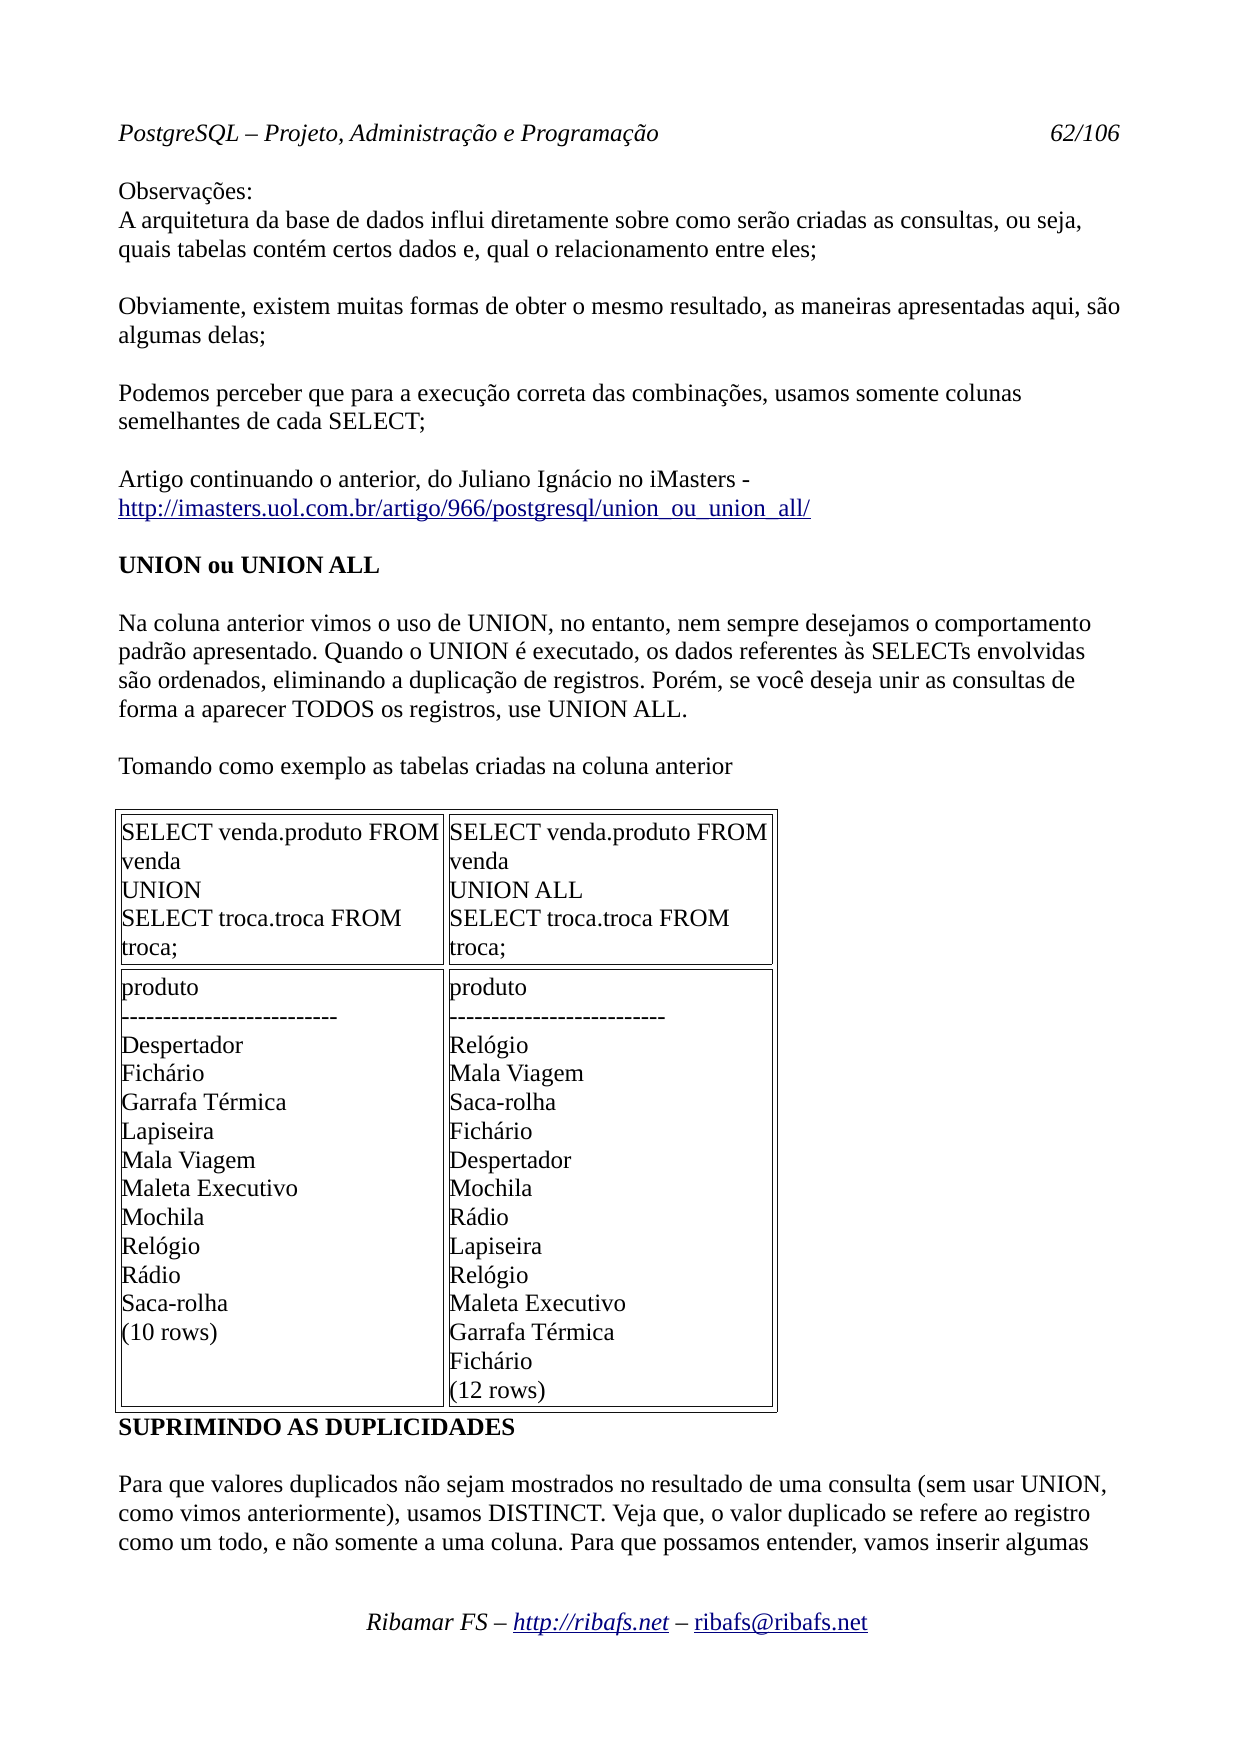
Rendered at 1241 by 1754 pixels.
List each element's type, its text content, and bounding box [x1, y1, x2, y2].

text Artigo continuando o anterior, do Juliano Ignácio no iMasters - http://imasters.uol.com.br/artigo/966/postgresql/union_ou_union_all/ [118, 464, 1122, 521]
table_header SELECT venda.produto FROM venda UNION ALL SELECT troca.troca FROM troca; [446, 810, 774, 964]
table_header SELECT venda.produto FROM venda UNION SELECT troca.troca FROM troca; [118, 810, 446, 964]
table_cell produto -------------------------- Relógio Mala Viagem Saca-rolha Fichário Despertador Mochila Rádio Lapiseira Relógio Maleta Executivo Garrafa Térmica Fichário (12 rows) [446, 964, 774, 1406]
text Para que valores duplicados não sejam mostrados no resultado de uma consulta (sem usar UNION, como vimos anteriormente), usamos DISTINCT. Veja que, o valor duplicado se refere ao registro como um todo, e não somente a uma coluna. Para que possamos entender, vamos inserir algumas [118, 1469, 1122, 1556]
text Tomando como exemplo as tabelas criadas na coluna anterior [118, 751, 1122, 780]
text Obviamente, existem muitas formas de obter o mesmo resultado, as maneiras apresentadas aqui, são algumas delas; [118, 291, 1122, 378]
table_cell produto -------------------------- Despertador Fichário Garrafa Térmica Lapiseira Mala Viagem Maleta Executivo Mochila Relógio Rádio Saca-rolha (10 rows) [118, 964, 446, 1406]
text SUPRIMINDO AS DUPLICIDADES [118, 1412, 1122, 1441]
text UNION ou UNION ALL [118, 550, 1122, 579]
text Na coluna anterior vimos o uso de UNION, no entanto, nem sempre desejamos o comportamento padrão apresentado. Quando o UNION é executado, os dados referentes às SELECTs envolvidas são ordenados, eliminando a duplicação de registros. Porém, se você deseja unir as consultas de forma a aparecer TODOS os registros, use UNION ALL. [118, 608, 1122, 723]
text Observações: A arquitetura da base de dados influi diretamente sobre como serão criadas as consultas, ou seja, quais tabelas contém certos dados e, qual o relacionamento entre eles; [118, 176, 1122, 291]
text Podemos perceber que para a execução correta das combinações, usamos somente colunas semelhantes de cada SELECT; [118, 378, 1122, 435]
